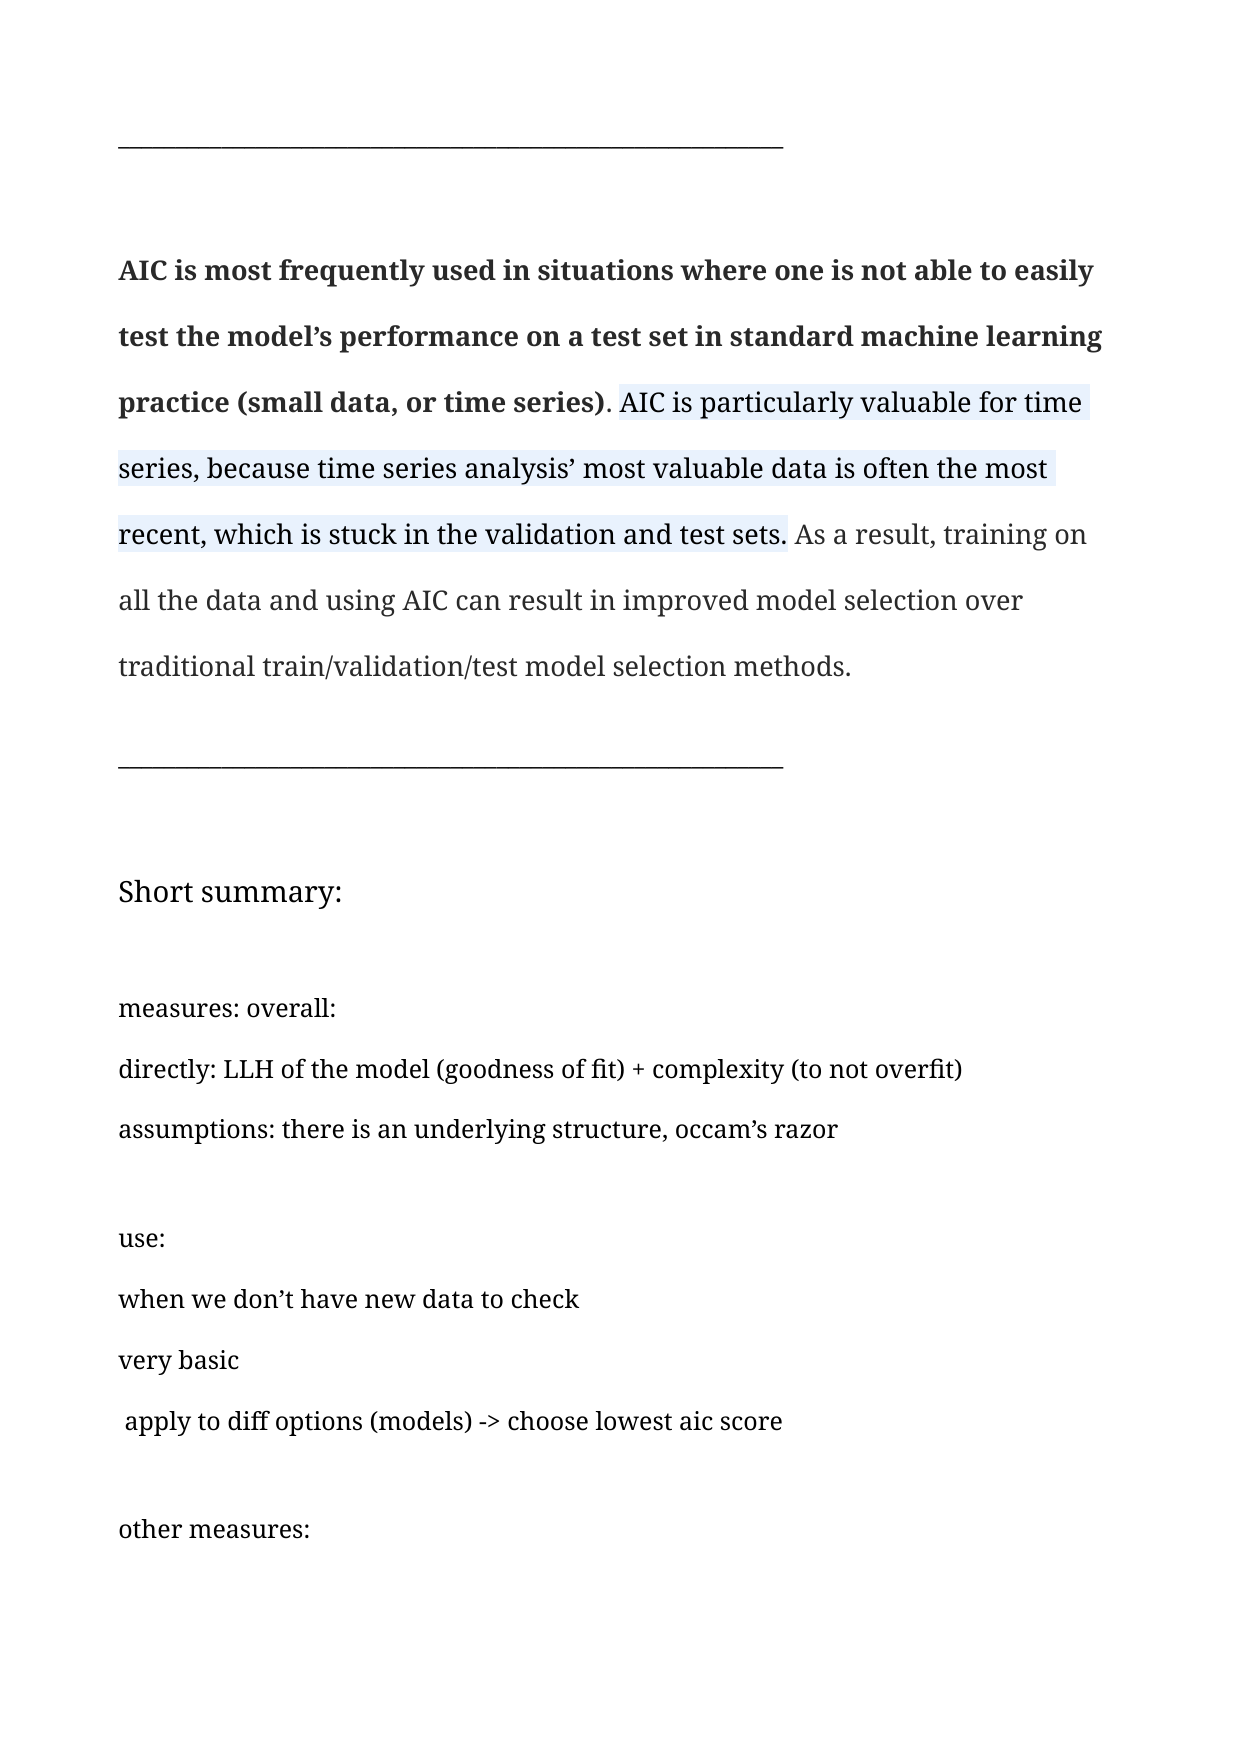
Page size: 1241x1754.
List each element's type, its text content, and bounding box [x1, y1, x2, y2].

text other measures: [118, 1512, 1122, 1546]
text measures: overall: [118, 990, 1122, 1024]
text directly: LLH of the model (goodness of fit) + complexity (to not overfit) [118, 1051, 1122, 1085]
text assumptions: there is an underlying structure, occam’s razor [118, 1112, 1122, 1146]
text very basic [118, 1343, 1122, 1377]
text __________________________________________________________ [118, 118, 1122, 152]
text Short summary: [118, 872, 1122, 911]
text use: [118, 1221, 1122, 1255]
text when we don’t have new data to check [118, 1282, 1122, 1316]
text apply to diff options (models) -> choose lowest aic score [118, 1403, 1122, 1438]
text AIC is most frequently used in situations where one is not able to easily test the model’s performance on a test set in standard machine learning practice (small data, or time series). AIC is particularly valuable for time series, because time series analysis’ most valuable data is often the most recent, which is stuck in the validation and test sets. As a result, training on all the data and using AIC can result in improved model selection over traditional train/validation/test model selection methods. [118, 252, 1122, 684]
text __________________________________________________________ [118, 738, 1122, 772]
